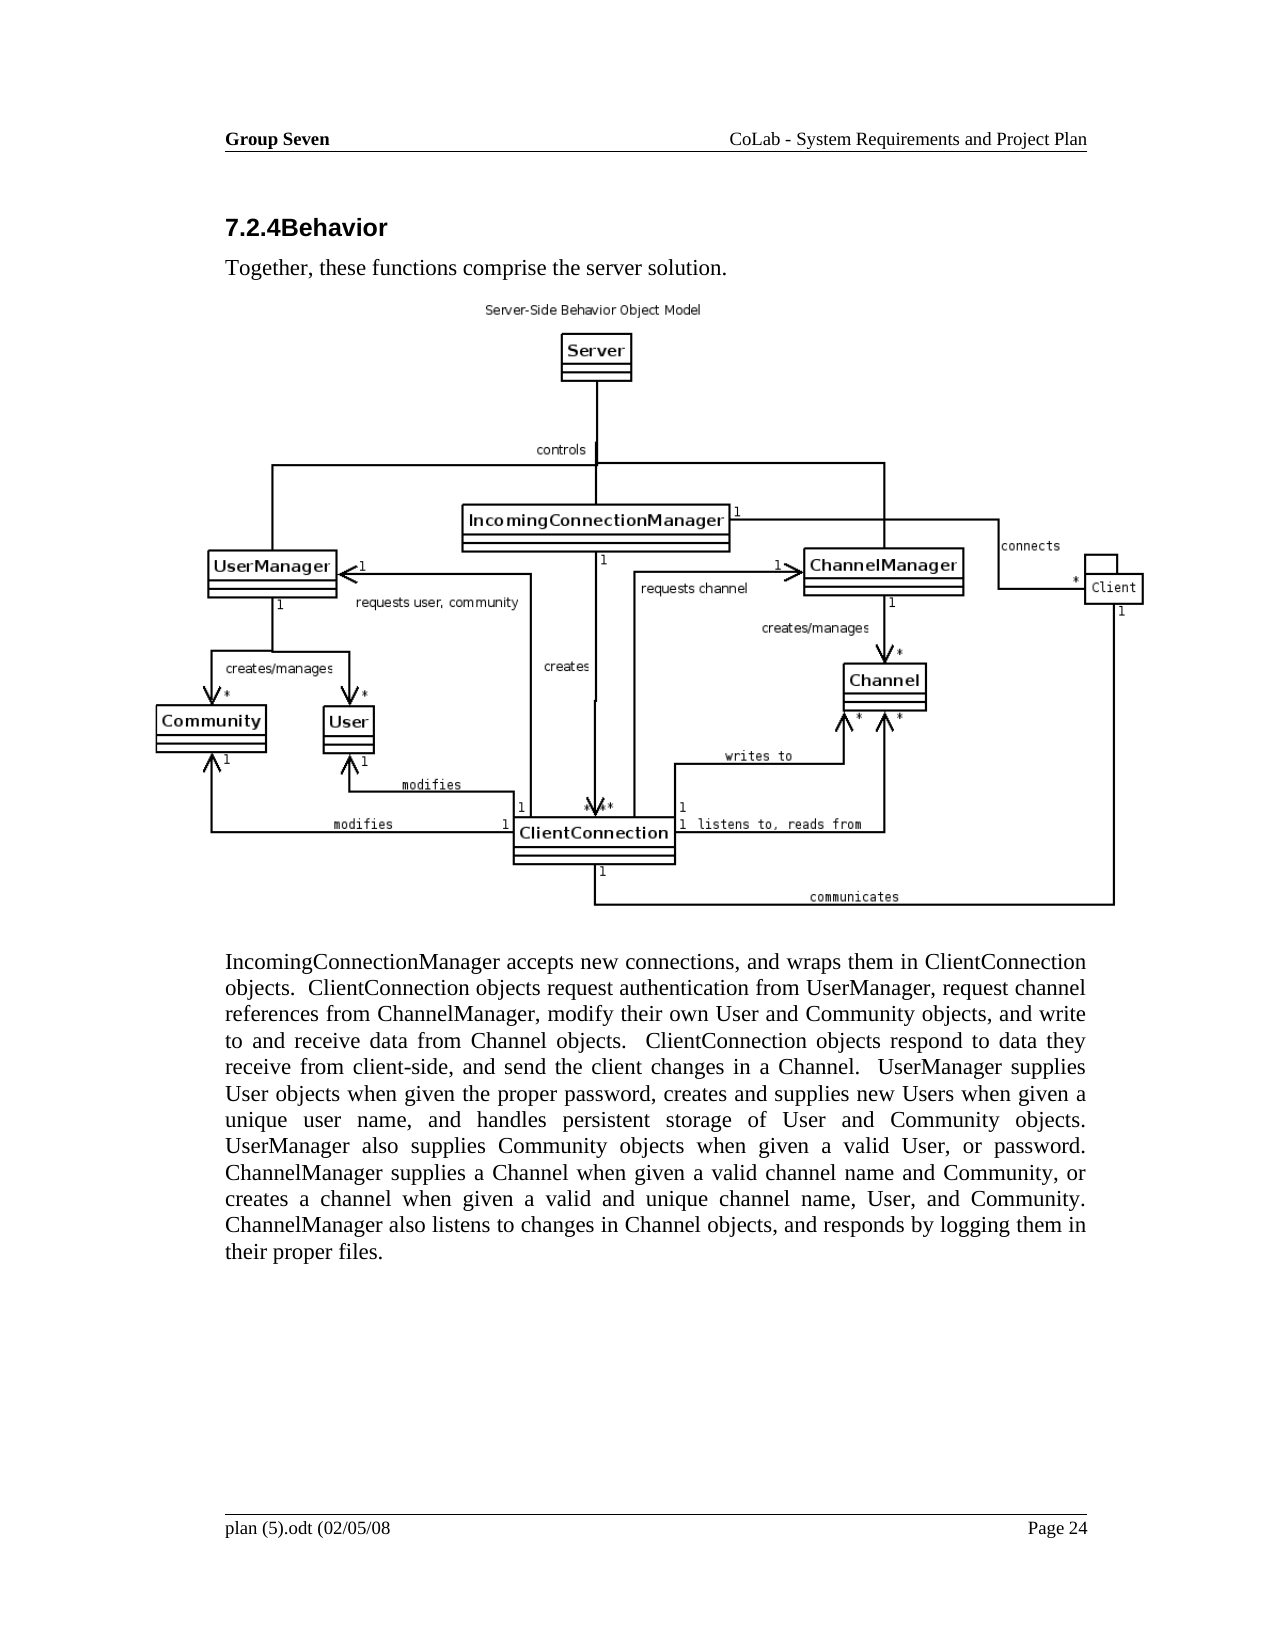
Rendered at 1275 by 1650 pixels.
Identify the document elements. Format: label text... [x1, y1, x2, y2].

text Together, these functions comprise the server solution. [225, 254, 1087, 280]
picture [155, 303, 1146, 909]
text IncomingConnectionManager accepts new connections, and wraps them in ClientConnection objects. ClientConnection objects request authentication from UserManager, request channel references from ChannelManager, modify their own User and Community objects, and write to and receive data from Channel objects. ClientConnection objects respond to data they receive from client-side, and send the client changes in a Channel. UserManager supplies User objects when given the proper password, creates and supplies new Users when given a unique user name, and handles persistent storage of User and Community objects. UserManager also supplies Community objects when given a valid User, or password. ChannelManager supplies a Channel when given a valid channel name and Community, or creates a channel when given a valid and unique channel name, User, and Community. ChannelManager also listens to changes in Channel objects, and responds by logging them in their proper files. [225, 948, 1087, 1264]
subtitle Behavior [225, 212, 1087, 241]
